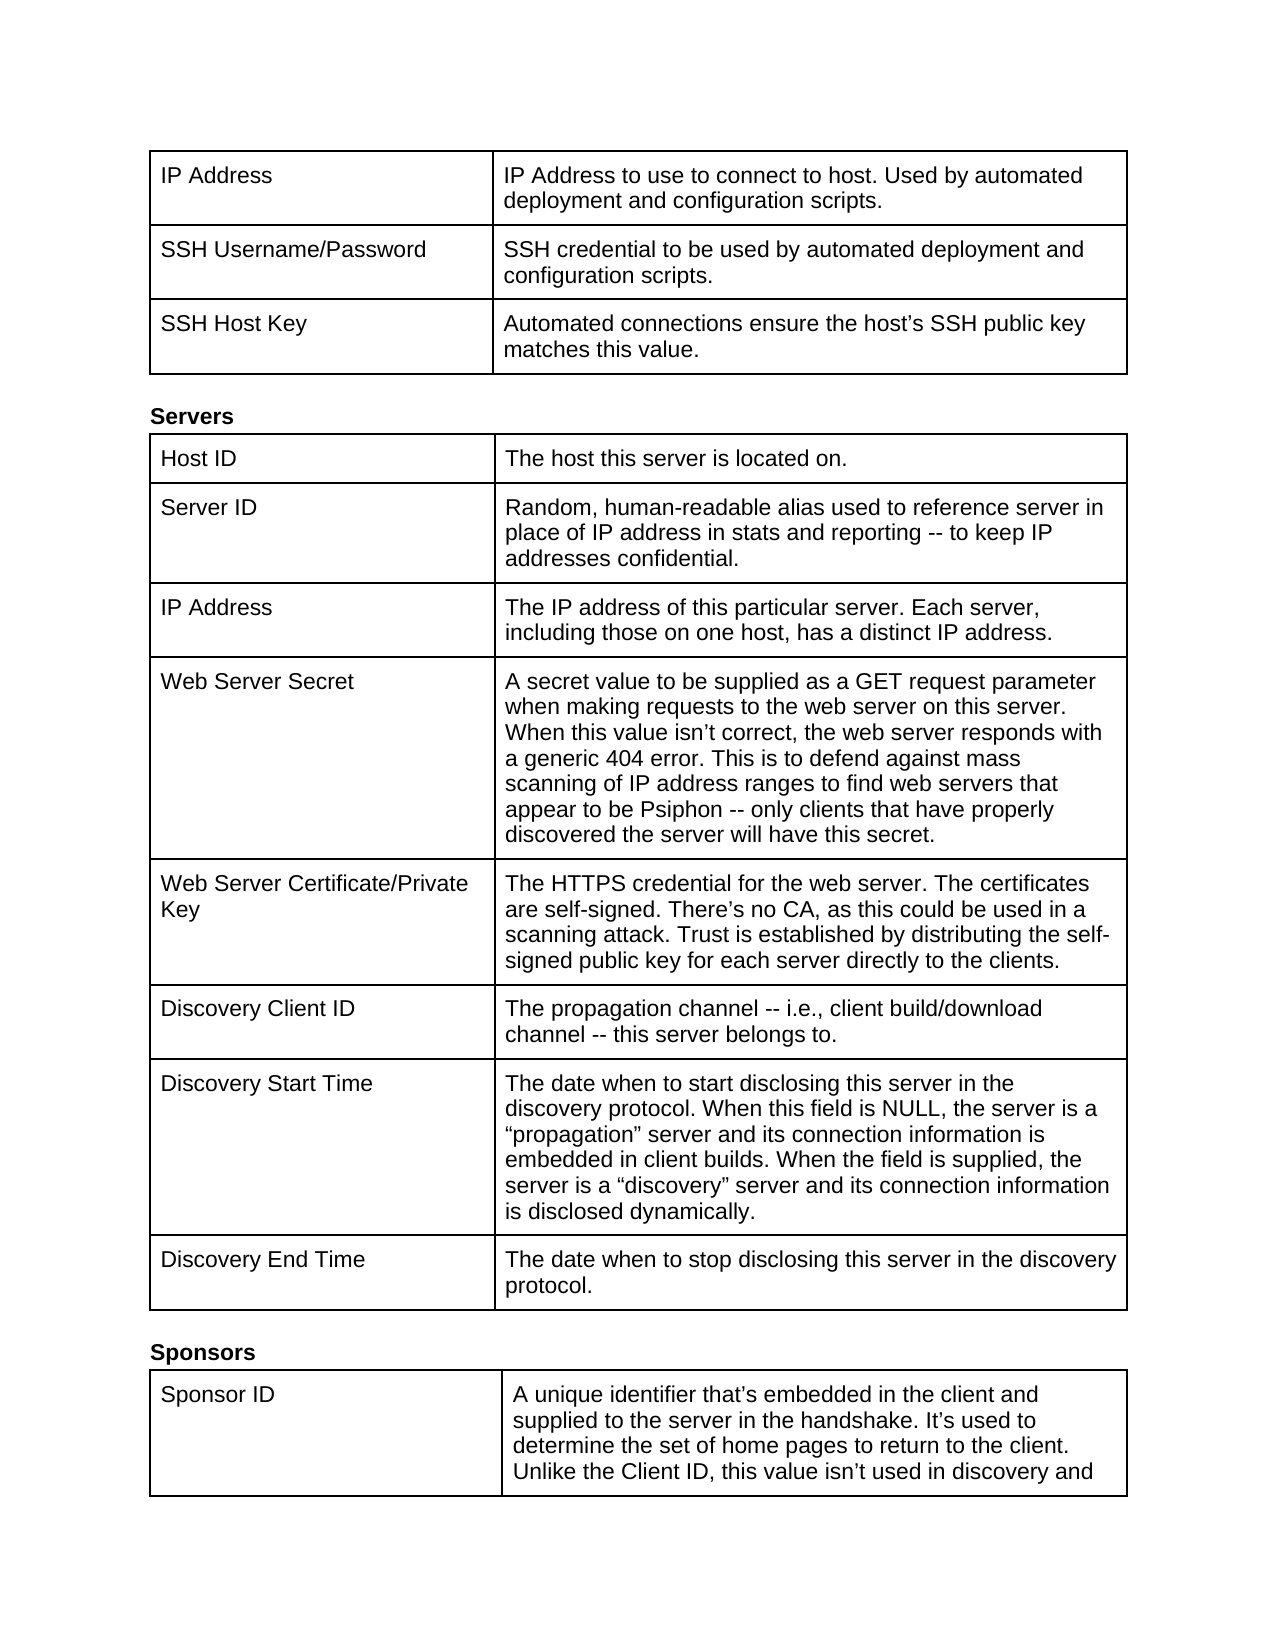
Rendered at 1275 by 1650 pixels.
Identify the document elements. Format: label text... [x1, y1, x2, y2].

table_cell IP Address [151, 152, 492, 224]
table_cell The IP address of this particular server. Each server, including those on one host, has a distinct IP address. [496, 584, 1126, 656]
table_cell IP Address to use to connect to host. Used by automated deployment and configuration scripts. [494, 152, 1126, 224]
table_cell Random, human-readable alias used to reference server in place of IP address in stats and reporting -- to keep IP addresses confidential. [496, 484, 1126, 582]
table_cell Discovery Start Time [151, 1060, 494, 1234]
table_cell Discovery Client ID [151, 986, 494, 1058]
text Servers [150, 404, 1125, 429]
table_cell A secret value to be supplied as a GET request parameter when making requests to the web server on this server. When this value isn’t correct, the web server responds with a generic 404 error. This is to defend against mass scanning of IP address ranges to find web servers that appear to be Psiphon -- only clients that have properly discovered the server will have this secret. [496, 658, 1126, 858]
table_cell The date when to stop disclosing this server in the discovery protocol. [496, 1236, 1126, 1308]
table_header A unique identifier that’s embedded in the client and supplied to the server in the handshake. It’s used to determine the set of home pages to return to the client. Unlike the Client ID, this value isn’t used in discovery and [503, 1371, 1126, 1495]
table_cell The propagation channel -- i.e., client build/download channel -- this server belongs to. [496, 986, 1126, 1058]
table_cell Discovery End Time [151, 1236, 494, 1308]
table_cell The date when to start disclosing this server in the discovery protocol. When this field is NULL, the server is a “propagation” server and its connection information is embedded in client builds. When the field is supplied, the server is a “discovery” server and its connection information is disclosed dynamically. [496, 1060, 1126, 1234]
text Sponsors [150, 1340, 1125, 1366]
table_header Host ID [151, 435, 494, 482]
table_header Sponsor ID [151, 1371, 501, 1495]
table_cell SSH Username/Password [151, 226, 492, 298]
table_cell SSH credential to be used by automated deployment and configuration scripts. [494, 226, 1126, 298]
table_cell Server ID [151, 484, 494, 582]
table_cell The HTTPS credential for the web server. The certificates are self-signed. There’s no CA, as this could be used in a scanning attack. Trust is established by distributing the self-signed public key for each server directly to the clients. [496, 860, 1126, 983]
table_cell Web Server Certificate/Private Key [151, 860, 494, 983]
table_cell SSH Host Key [151, 300, 492, 372]
table_cell Automated connections ensure the host’s SSH public key matches this value. [494, 300, 1126, 372]
table_cell Web Server Secret [151, 658, 494, 858]
table_cell IP Address [151, 584, 494, 656]
table_header The host this server is located on. [496, 435, 1126, 482]
